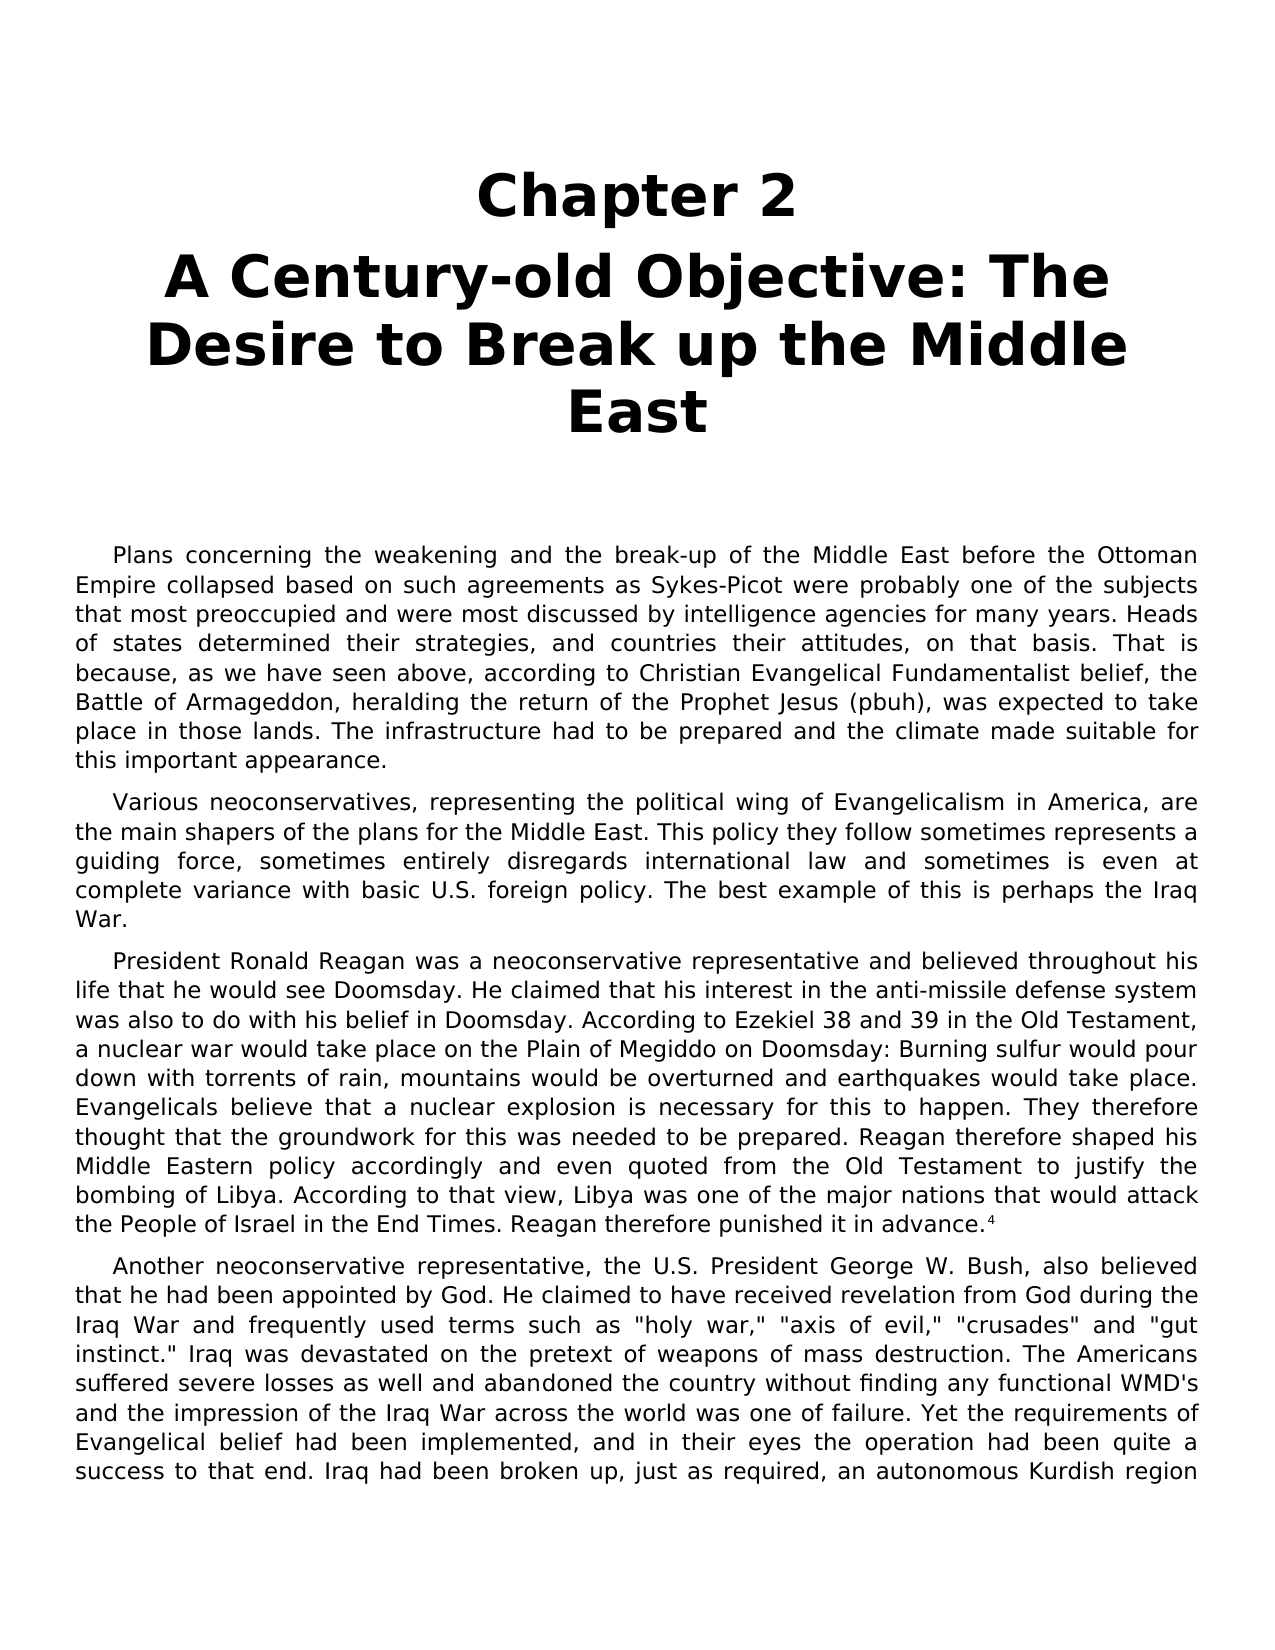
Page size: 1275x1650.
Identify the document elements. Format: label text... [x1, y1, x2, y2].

subtitle Chapter 2 [75, 162, 1200, 230]
text Plans concerning the weakening and the break-up of the Middle East before the Ottoman Empire collapsed based on such agreements as Sykes-Picot were probably one of the subjects that most preoccupied and were most discussed by intelligence agencies for many years. Heads of states determined their strategies, and countries their attitudes, on that basis. That is because, as we have seen above, according to Christian Evangelical Fundamentalist belief, the Battle of Armageddon, heralding the return of the Prophet Jesus (pbuh), was expected to take place in those lands. The infrastructure had to be prepared and the climate made suitable for this important appearance. [75, 543, 1200, 774]
text President Ronald Reagan was a neoconservative representative and believed throughout his life that he would see Doomsday. He claimed that his interest in the anti-missile defense system was also to do with his belief in Doomsday. According to Ezekiel 38 and 39 in the Old Testament, a nuclear war would take place on the Plain of Megiddo on Doomsday: Burning sulfur would pour down with torrents of rain, mountains would be overturned and earthquakes would take place. Evangelicals believe that a nuclear explosion is necessary for this to happen. They therefore thought that the groundwork for this was needed to be prepared. Reagan therefore shaped his Middle Eastern policy accordingly and even quoted from the Old Testament to justify the bombing of Libya. According to that view, Libya was one of the major nations that would attack the People of Israel in the End Times. Reagan therefore punished it in advance.4 [75, 948, 1200, 1238]
text Various neoconservatives, representing the political wing of Evangelicalism in America, are the main shapers of the plans for the Middle East. This policy they follow sometimes represents a guiding force, sometimes entirely disregards international law and sometimes is even at complete variance with basic U.S. foreign policy. The best example of this is perhaps the Iraq War. [75, 789, 1200, 933]
text Another neoconservative representative, the U.S. President George W. Bush, also believed that he had been appointed by God. He claimed to have received revelation from God during the Iraq War and frequently used terms such as "holy war," "axis of evil," "crusades" and "gut instinct." Iraq was devastated on the pretext of weapons of mass destruction. The Americans suffered severe losses as well and abandoned the country without finding any functional WMD's and the impression of the Iraq War across the world was one of failure. Yet the requirements of Evangelical belief had been implemented, and in their eyes the operation had been quite a success to that end. Iraq had been broken up, just as required, an autonomous Kurdish region [75, 1253, 1200, 1485]
subtitle A Century-old Objective: The Desire to Break up the Middle East [75, 243, 1200, 447]
